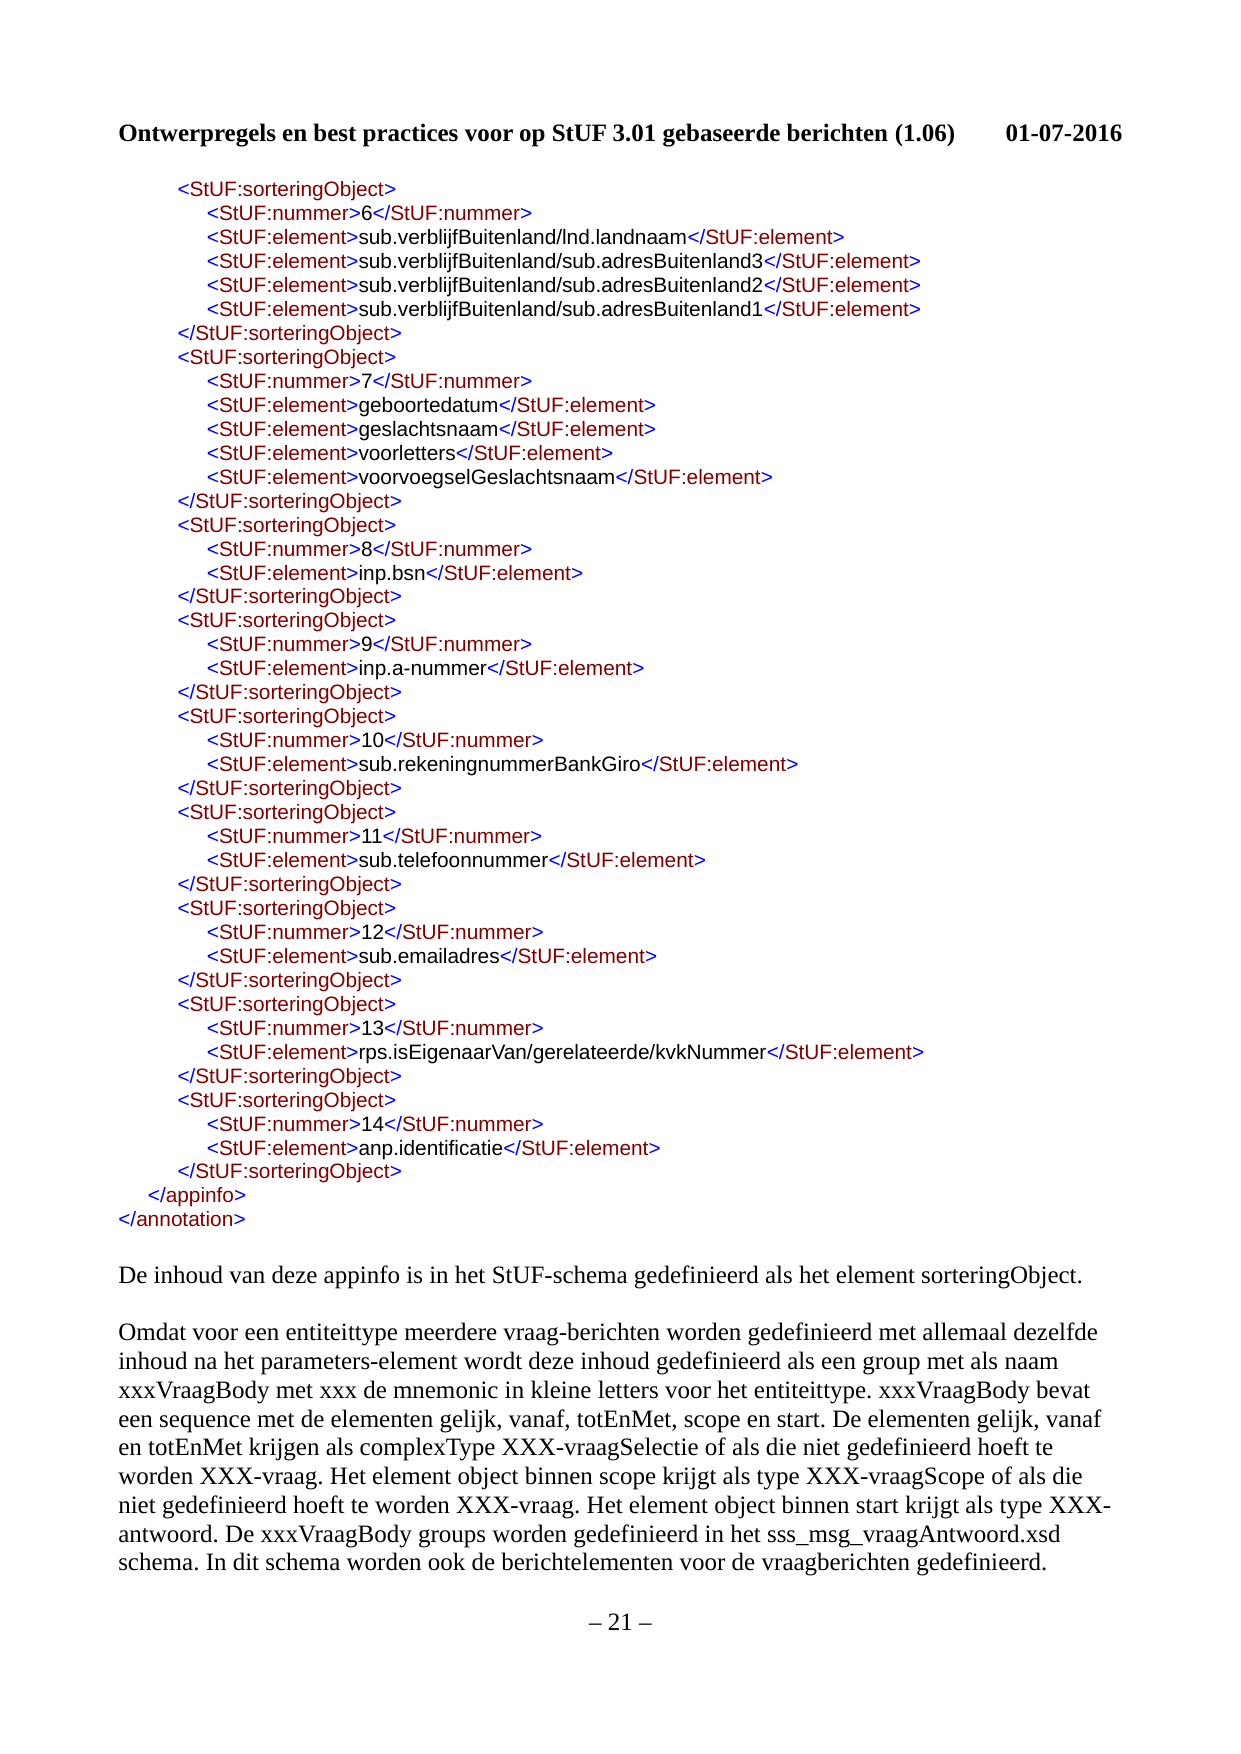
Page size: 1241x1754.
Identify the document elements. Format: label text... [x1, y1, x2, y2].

text </StUF:sorteringObject> [118, 1063, 1122, 1087]
text <StUF:element>sub.verblijfBuitenland/lnd.landnaam</StUF:element> [118, 225, 1122, 249]
text <StUF:sorteringObject> [118, 345, 1122, 369]
text <StUF:nummer>14</StUF:nummer> [118, 1111, 1122, 1135]
text Omdat voor een entiteittype meerdere vraag-berichten worden gedefinieerd met allemaal dezelfde inhoud na het parameters-element wordt deze inhoud gedefinieerd als een group met als naam xxxVraagBody met xxx de mnemonic in kleine letters voor het entiteittype. xxxVraagBody bevat een sequence met de elementen gelijk, vanaf, totEnMet, scope en start. De elementen gelijk, vanaf en totEnMet krijgen als complexType XXX-vraagSelectie of als die niet gedefinieerd hoeft te worden XXX-vraag. Het element object binnen scope krijgt als type XXX-vraagScope of als die niet gedefinieerd hoeft te worden XXX-vraag. Het element object binnen start krijgt als type XXX-antwoord. De xxxVraagBody groups worden gedefinieerd in het sss_msg_vraagAntwoord.xsd schema. In dit schema worden ook de berichtelementen voor de vraagberichten gedefinieerd. [118, 1317, 1122, 1576]
text <StUF:sorteringObject> [118, 992, 1122, 1016]
text <StUF:element>sub.emailadres</StUF:element> [118, 944, 1122, 968]
text <StUF:sorteringObject> [118, 704, 1122, 728]
text <StUF:element>sub.verblijfBuitenland/sub.adresBuitenland2</StUF:element> [118, 273, 1122, 297]
text </appinfo> [118, 1183, 1122, 1207]
text </StUF:sorteringObject> [118, 872, 1122, 896]
text <StUF:nummer>6</StUF:nummer> [118, 201, 1122, 225]
text </StUF:sorteringObject> [118, 968, 1122, 992]
text <StUF:nummer>12</StUF:nummer> [118, 920, 1122, 944]
text <StUF:element>voorletters</StUF:element> [118, 441, 1122, 464]
text </StUF:sorteringObject> [118, 584, 1122, 608]
text <StUF:sorteringObject> [118, 177, 1122, 201]
text </StUF:sorteringObject> [118, 776, 1122, 800]
text <StUF:nummer>11</StUF:nummer> [118, 824, 1122, 848]
text </StUF:sorteringObject> [118, 680, 1122, 704]
text <StUF:element>anp.identificatie</StUF:element> [118, 1135, 1122, 1159]
text <StUF:element>geslachtsnaam</StUF:element> [118, 417, 1122, 441]
text </StUF:sorteringObject> [118, 321, 1122, 345]
text <StUF:sorteringObject> [118, 800, 1122, 824]
text <StUF:element>voorvoegselGeslachtsnaam</StUF:element> [118, 464, 1122, 488]
text </annotation> [118, 1207, 1122, 1231]
text <StUF:sorteringObject> [118, 896, 1122, 920]
text <StUF:nummer>7</StUF:nummer> [118, 369, 1122, 393]
text <StUF:sorteringObject> [118, 1087, 1122, 1111]
text <StUF:element>sub.verblijfBuitenland/sub.adresBuitenland1</StUF:element> [118, 297, 1122, 321]
text <StUF:element>inp.a-nummer</StUF:element> [118, 656, 1122, 680]
text <StUF:nummer>13</StUF:nummer> [118, 1016, 1122, 1039]
text <StUF:element>geboortedatum</StUF:element> [118, 393, 1122, 417]
text <StUF:nummer>10</StUF:nummer> [118, 728, 1122, 752]
text <StUF:nummer>8</StUF:nummer> [118, 536, 1122, 560]
text <StUF:nummer>9</StUF:nummer> [118, 632, 1122, 656]
text </StUF:sorteringObject> [118, 1159, 1122, 1183]
text <StUF:sorteringObject> [118, 512, 1122, 536]
text De inhoud van deze appinfo is in het StUF-schema gedefinieerd als het element sorteringObject. [118, 1260, 1122, 1289]
text <StUF:sorteringObject> [118, 608, 1122, 632]
text <StUF:element>sub.verblijfBuitenland/sub.adresBuitenland3</StUF:element> [118, 249, 1122, 273]
text <StUF:element>sub.telefoonnummer</StUF:element> [118, 848, 1122, 872]
text <StUF:element>sub.rekeningnummerBankGiro</StUF:element> [118, 752, 1122, 776]
text <StUF:element>rps.isEigenaarVan/gerelateerde/kvkNummer</StUF:element> [118, 1039, 1122, 1063]
text <StUF:element>inp.bsn</StUF:element> [118, 560, 1122, 584]
text </StUF:sorteringObject> [118, 488, 1122, 512]
